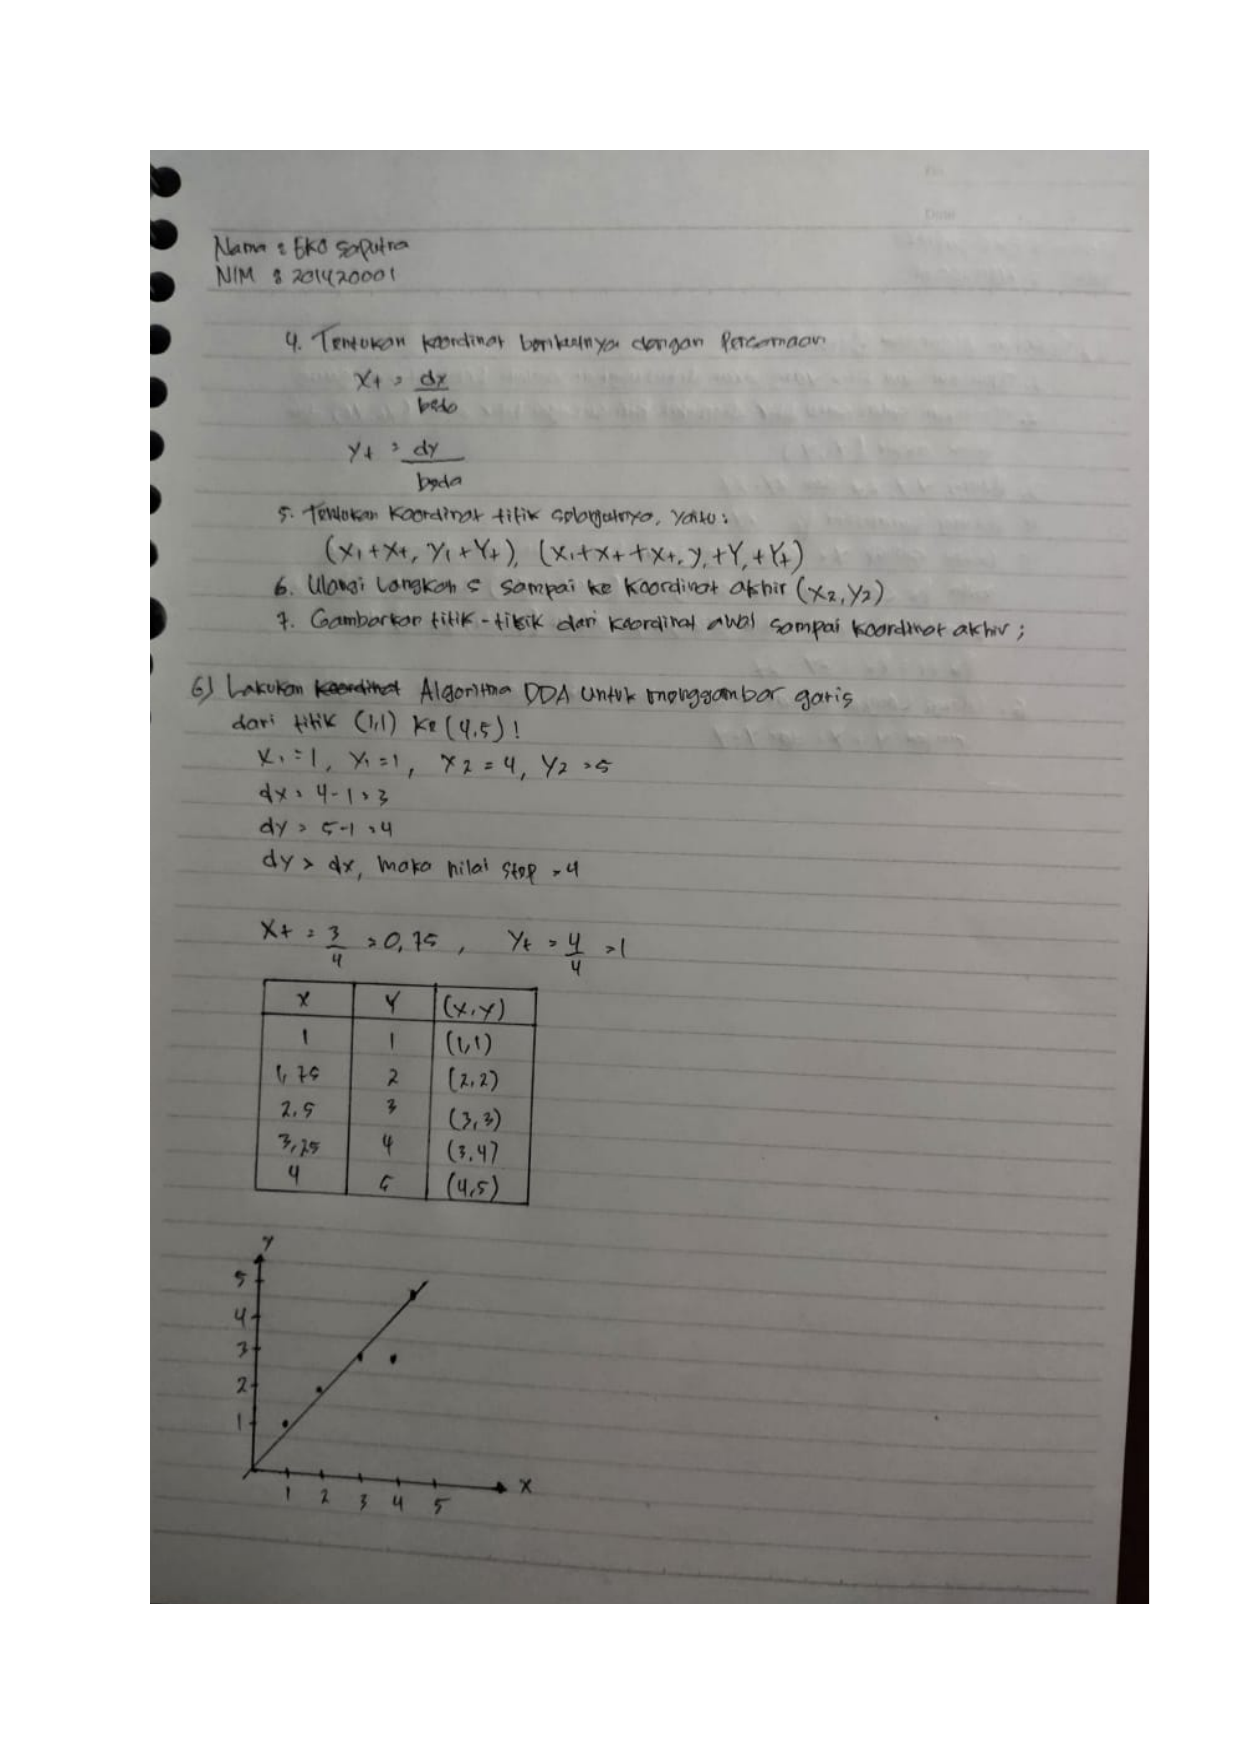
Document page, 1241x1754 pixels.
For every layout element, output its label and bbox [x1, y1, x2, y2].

picture [150, 150, 1150, 1604]
